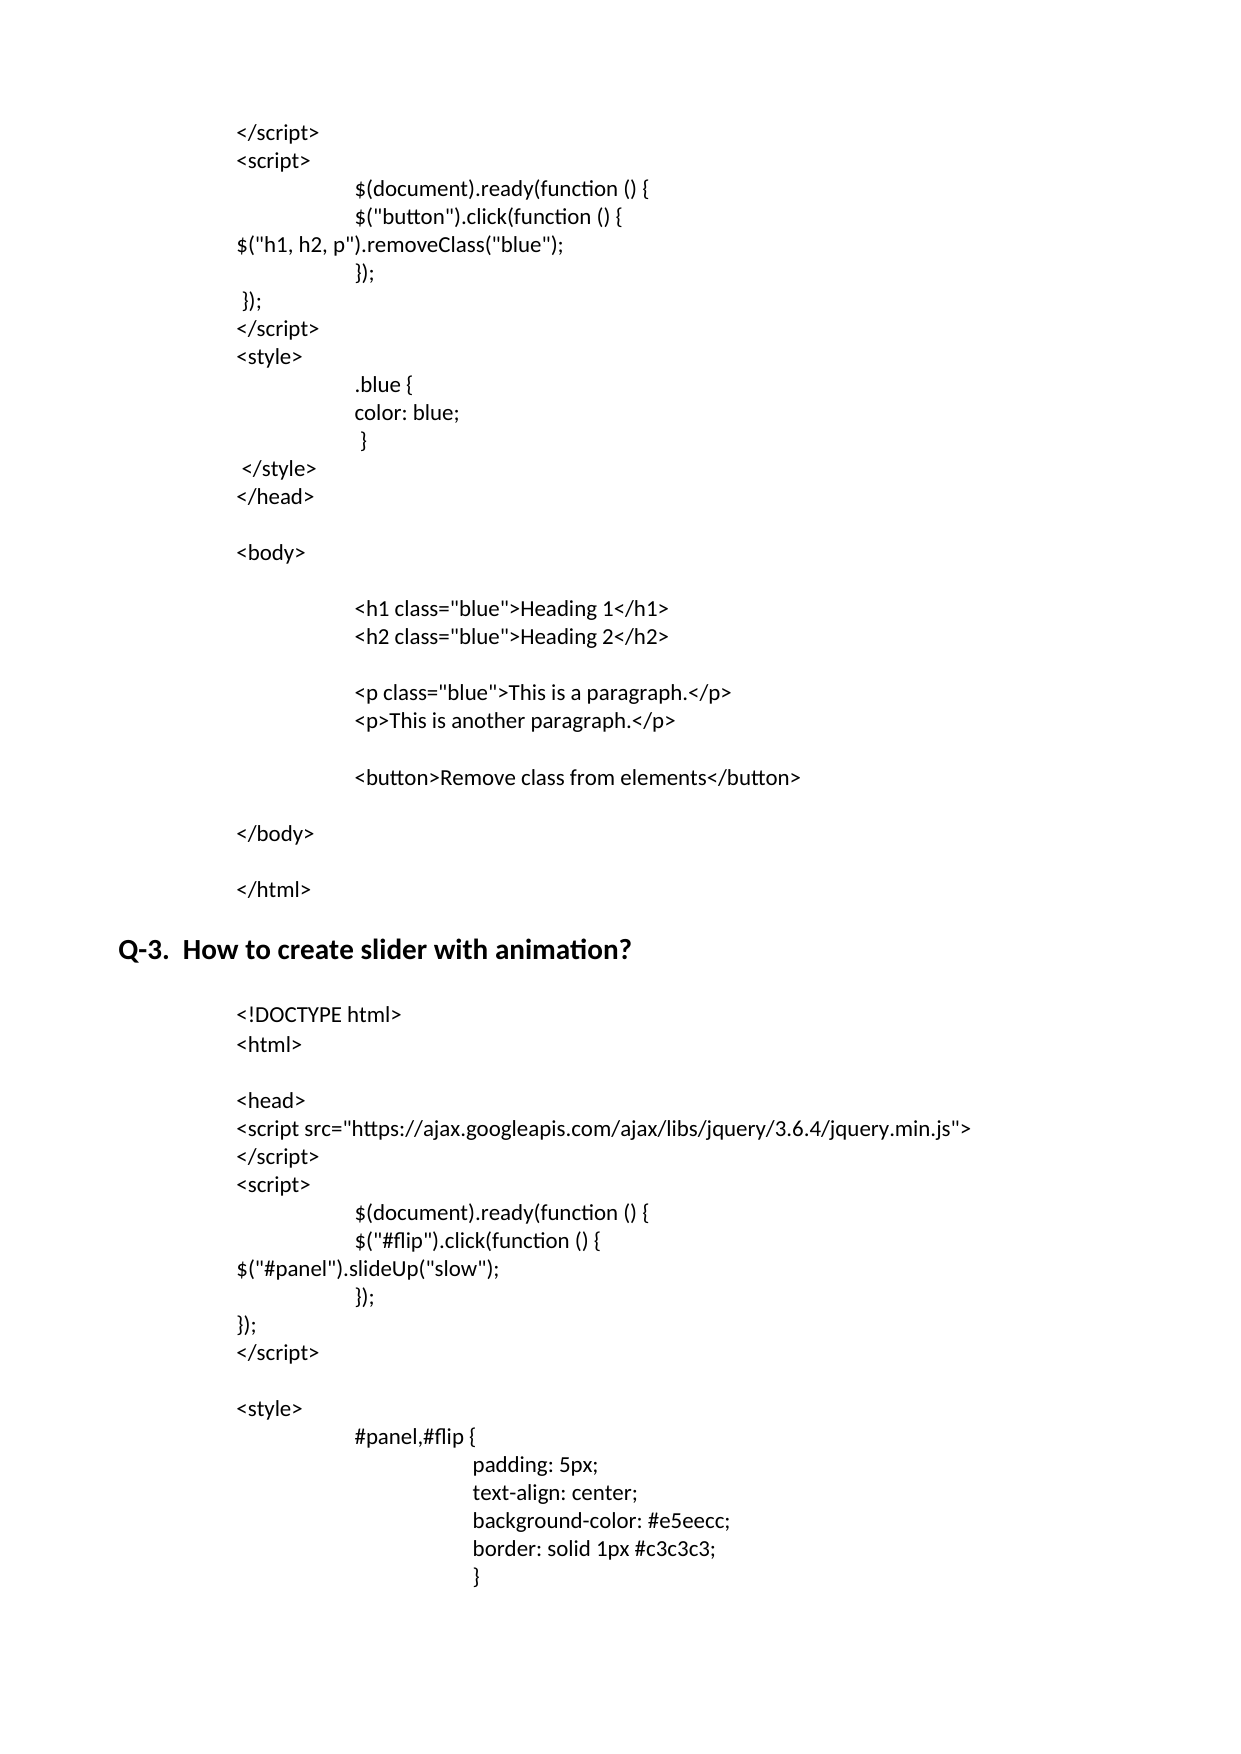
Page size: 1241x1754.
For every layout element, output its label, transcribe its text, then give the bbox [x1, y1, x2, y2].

text <!DOCTYPE html> [118, 994, 1122, 1030]
text <head> [118, 1086, 1122, 1114]
text background-color: #e5eecc; [118, 1506, 1122, 1534]
text </body> [118, 819, 1122, 847]
text <html> [118, 1030, 1122, 1058]
text <h2 class="blue">Heading 2</h2> [118, 622, 1122, 651]
text color: blue; [118, 398, 1122, 426]
text <p>This is another paragraph.</p> [118, 707, 1122, 734]
text <style> [118, 342, 1122, 370]
text padding: 5px; [118, 1450, 1122, 1478]
text <button>Remove class from elements</button> [118, 763, 1122, 791]
text $("button").click(function () { [118, 202, 1122, 230]
text }); [118, 1282, 1122, 1310]
text } [118, 426, 1122, 454]
text Q-3. How to create slider with animation? [118, 931, 1122, 966]
text <body> [118, 538, 1122, 566]
text </script> [118, 314, 1122, 342]
text }); [118, 258, 1122, 286]
text } [118, 1562, 1122, 1590]
text $("#flip").click(function () { [118, 1226, 1122, 1254]
text <script> [118, 1170, 1122, 1198]
text <script> [118, 146, 1122, 174]
text $(document).ready(function () { [118, 1198, 1122, 1226]
text <h1 class="blue">Heading 1</h1> [118, 594, 1122, 622]
text border: solid 1px #c3c3c3; [118, 1534, 1122, 1562]
text }); [118, 286, 1122, 314]
text #panel,#flip { [118, 1422, 1122, 1450]
text <style> [118, 1394, 1122, 1422]
text $("#panel").slideUp("slow"); [118, 1254, 1122, 1282]
text <script src="https://ajax.googleapis.com/ajax/libs/jquery/3.6.4/jquery.min.js"> </script> [118, 1114, 1122, 1170]
text }); [118, 1310, 1122, 1338]
text </style> [118, 454, 1122, 482]
text $(document).ready(function () { [118, 174, 1122, 202]
text .blue { [118, 370, 1122, 398]
text </head> [118, 482, 1122, 510]
text </script> [118, 118, 1122, 146]
text </script> [118, 1338, 1122, 1366]
text <p class="blue">This is a paragraph.</p> [118, 678, 1122, 707]
text text-align: center; [118, 1478, 1122, 1506]
text $("h1, h2, p").removeClass("blue"); [118, 230, 1122, 258]
text </html> [118, 875, 1122, 903]
